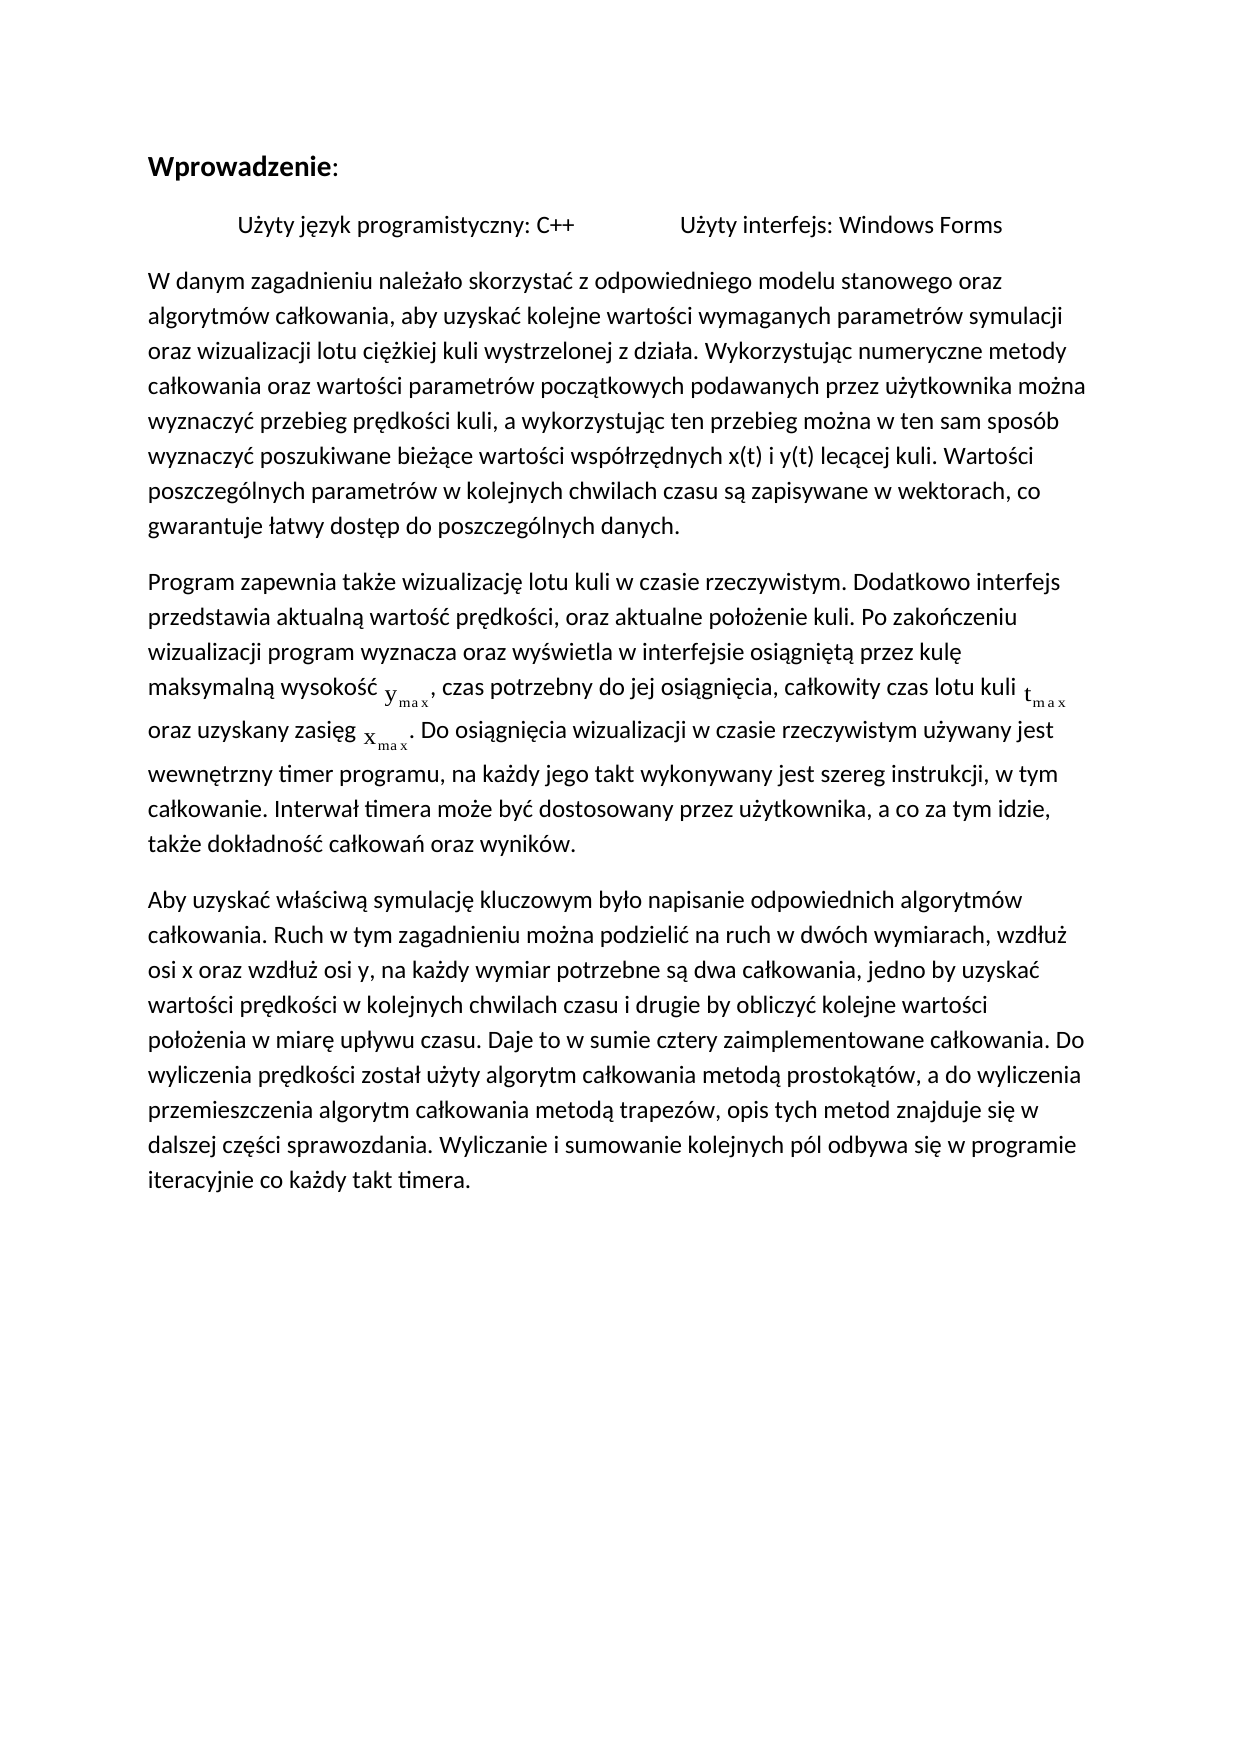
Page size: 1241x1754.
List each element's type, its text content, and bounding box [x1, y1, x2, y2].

text Użyty język programistyczny: C++ Użyty interfejs: Windows Forms [148, 209, 1093, 240]
text W danym zagadnieniu należało skorzystać z odpowiedniego modelu stanowego oraz algorytmów całkowania, aby uzyskać kolejne wartości wymaganych parametrów symulacji oraz wizualizacji lotu ciężkiej kuli wystrzelonej z działa. Wykorzystując numeryczne metody całkowania oraz wartości parametrów początkowych podawanych przez użytkownika można wyznaczyć przebieg prędkości kuli, a wykorzystując ten przebieg można w ten sam sposób wyznaczyć poszukiwane bieżące wartości współrzędnych x(t) i y(t) lecącej kuli. Wartości poszczególnych parametrów w kolejnych chwilach czasu są zapisywane w wektorach, co gwarantuje łatwy dostęp do poszczególnych danych. [148, 265, 1093, 541]
text Aby uzyskać właściwą symulację kluczowym było napisanie odpowiednich algorytmów całkowania. Ruch w tym zagadnieniu można podzielić na ruch w dwóch wymiarach, wzdłuż osi x oraz wzdłuż osi y, na każdy wymiar potrzebne są dwa całkowania, jedno by uzyskać wartości prędkości w kolejnych chwilach czasu i drugie by obliczyć kolejne wartości położenia w miarę upływu czasu. Daje to w sumie cztery zaimplementowane całkowania. Do wyliczenia prędkości został użyty algorytm całkowania metodą prostokątów, a do wyliczenia przemieszczenia algorytm całkowania metodą trapezów, opis tych metod znajduje się w dalszej części sprawozdania. Wyliczanie i sumowanie kolejnych pól odbywa się w programie iteracyjnie co każdy takt timera. [148, 884, 1093, 1195]
text Wprowadzenie: [148, 148, 1093, 183]
text Program zapewnia także wizualizację lotu kuli w czasie rzeczywistym. Dodatkowo interfejs przedstawia aktualną wartość prędkości, oraz aktualne położenie kuli. Po zakończeniu wizualizacji program wyznacza oraz wyświetla w interfejsie osiągniętą przez kulę maksymalną wysokość , czas potrzebny do jej osiągnięcia, całkowity czas lotu kuli oraz uzyskany zasięg . Do osiągnięcia wizualizacji w czasie rzeczywistym używany jest wewnętrzny timer programu, na każdy jego takt wykonywany jest szereg instrukcji, w tym całkowanie. Interwał timera może być dostosowany przez użytkownika, a co za tym idzie, także dokładność całkowań oraz wyników. [148, 566, 1093, 859]
